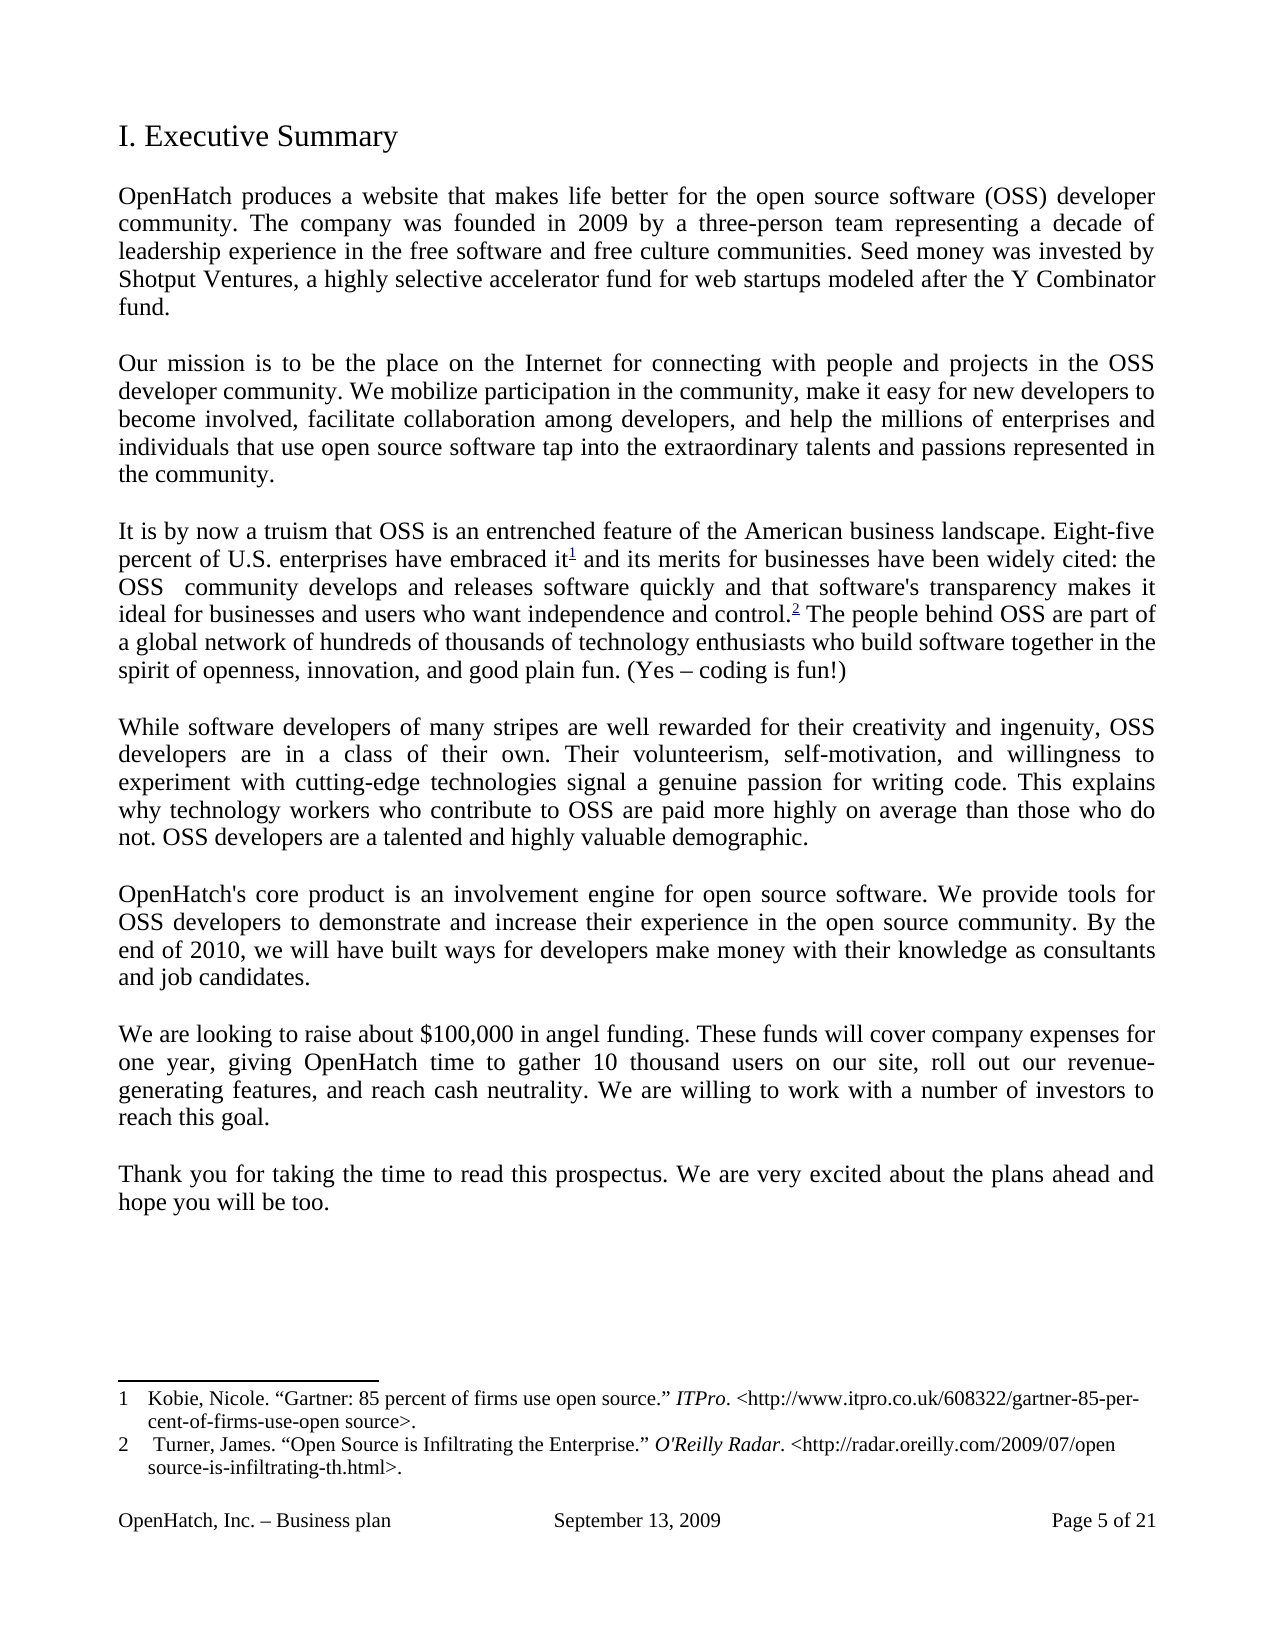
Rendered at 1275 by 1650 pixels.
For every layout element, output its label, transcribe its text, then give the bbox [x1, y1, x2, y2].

text Kobie, Nicole. “Gartner: 85 percent of firms use open source.” ITPro. <http://www.itpro.co.uk/608322/gartner-85-per-cent-of-firms-use-open source>. [118, 1387, 1156, 1433]
text OpenHatch's core product is an involvement engine for open source software. We provide tools for OSS developers to demonstrate and increase their experience in the open source community. By the end of 2010, we will have built ways for developers make money with their knowledge as consultants and job candidates. [118, 880, 1156, 991]
text Turner, James. “Open Source is Infiltrating the Enterprise.” O'Reilly Radar. <http://radar.oreilly.com/2009/07/open source-is-infiltrating-th.html>. [118, 1433, 1156, 1479]
text I. Executive Summary [118, 118, 1156, 153]
text While software developers of many stripes are well rewarded for their creativity and ingenuity, OSS developers are in a class of their own. Their volunteerism, self-motivation, and willingness to experiment with cutting-edge technologies signal a genuine passion for writing code. This explains why technology workers who contribute to OSS are paid more highly on average than those who do not. OSS developers are a talented and highly valuable demographic. [118, 713, 1156, 851]
text It is by now a truism that OSS is an entrenched feature of the American business landscape. Eight-five percent of U.S. enterprises have embraced it and its merits for businesses have been widely cited: the OSS community develops and releases software quickly and that software's transparency makes it ideal for businesses and users who want independence and control. The people behind OSS are part of a global network of hundreds of thousands of technology enthusiasts who build software together in the spirit of openness, innovation, and good plain fun. (Yes – coding is fun!) [118, 517, 1156, 683]
text OpenHatch produces a website that makes life better for the open source software (OSS) developer community. The company was founded in 2009 by a three-person team representing a decade of leadership experience in the free software and free culture communities. Seed money was invested by Shotput Ventures, a highly selective accelerator fund for web startups modeled after the Y Combinator fund. [118, 182, 1156, 320]
text Thank you for taking the time to read this prospectus. We are very excited about the plans ahead and hope you will be too. [118, 1160, 1156, 1216]
text Our mission is to be the place on the Internet for connecting with people and projects in the OSS developer community. We mobilize participation in the community, make it easy for new developers to become involved, facilitate collaboration among developers, and help the millions of enterprises and individuals that use open source software tap into the extraordinary talents and passions represented in the community. [118, 349, 1156, 488]
text We are looking to raise about $100,000 in angel funding. These funds will cover company expenses for one year, giving OpenHatch time to gather 10 thousand users on our site, roll out our revenue-generating features, and reach cash neutrality. We are willing to work with a number of investors to reach this goal. [118, 1020, 1156, 1131]
